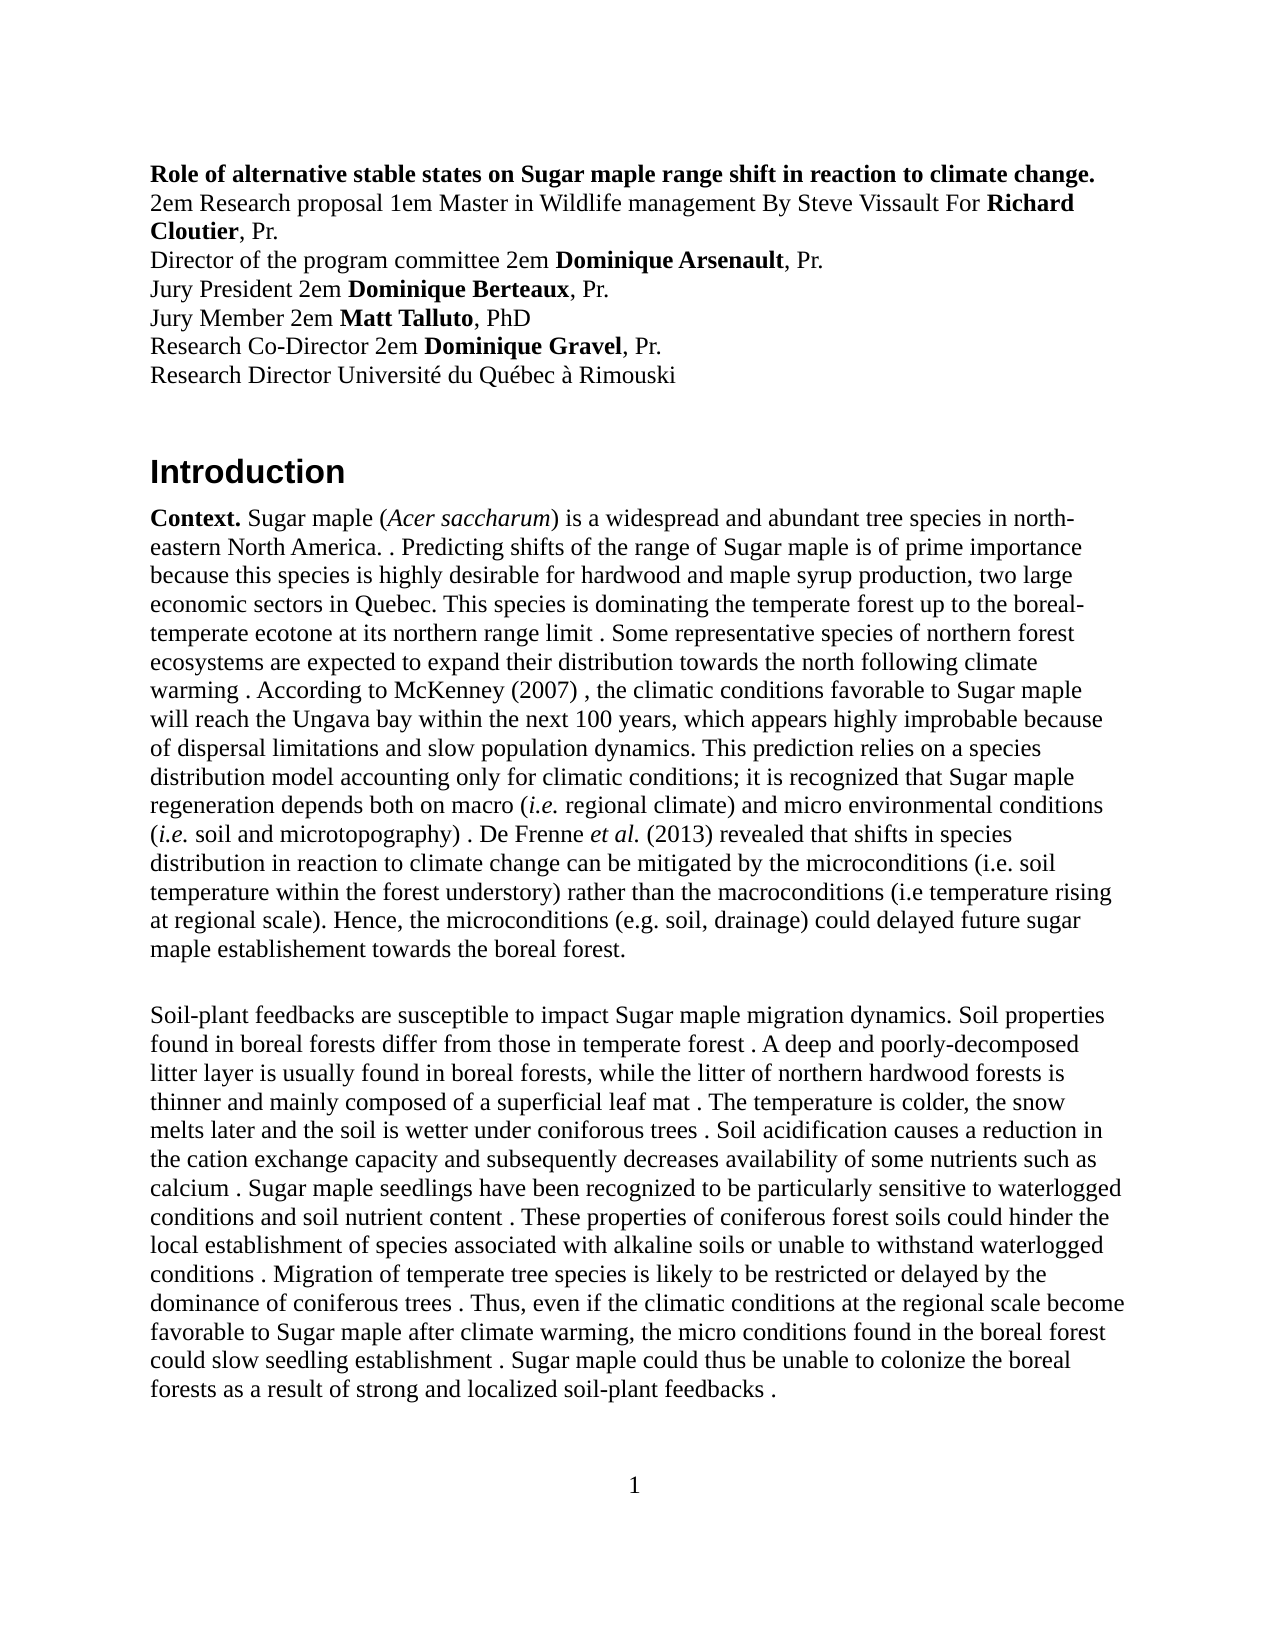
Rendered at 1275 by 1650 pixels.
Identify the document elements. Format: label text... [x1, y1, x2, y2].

text Context. Sugar maple (Acer saccharum) is a widespread and abundant tree species in north-eastern North America. . Predicting shifts of the range of Sugar maple is of prime importance because this species is highly desirable for hardwood and maple syrup production, two large economic sectors in Quebec. This species is dominating the temperate forest up to the boreal- temperate ecotone at its northern range limit . Some representative species of northern forest ecosystems are expected to expand their distribution towards the north following climate warming . According to McKenney (2007) , the climatic conditions favorable to Sugar maple will reach the Ungava bay within the next 100 years, which appears highly improbable because of dispersal limitations and slow population dynamics. This prediction relies on a species distribution model accounting only for climatic conditions; it is recognized that Sugar maple regeneration depends both on macro (i.e. regional climate) and micro environmental conditions (i.e. soil and microtopography) . De Frenne et al. (2013) revealed that shifts in species distribution in reaction to climate change can be mitigated by the microconditions (i.e. soil temperature within the forest understory) rather than the macroconditions (i.e temperature rising at regional scale). Hence, the microconditions (e.g. soil, drainage) could delayed future sugar maple establishement towards the boreal forest. [150, 503, 1125, 992]
text Role of alternative stable states on Sugar maple range shift in reaction to climate change. 2em Research proposal 1em Master in Wildlife management By Steve Vissault For Richard Cloutier, Pr. Director of the program committee 2em Dominique Arsenault, Pr. Jury President 2em Dominique Berteaux, Pr. Jury Member 2em Matt Talluto, PhD Research Co-Director 2em Dominique Gravel, Pr. Research Director Université du Québec à Rimouski [150, 159, 1125, 418]
text Soil-plant feedbacks are susceptible to impact Sugar maple migration dynamics. Soil properties found in boreal forests differ from those in temperate forest . A deep and poorly-decomposed litter layer is usually found in boreal forests, while the litter of northern hardwood forests is thinner and mainly composed of a superficial leaf mat . The temperature is colder, the snow melts later and the soil is wetter under coniforous trees . Soil acidification causes a reduction in the cation exchange capacity and subsequently decreases availability of some nutrients such as calcium . Sugar maple seedlings have been recognized to be particularly sensitive to waterlogged conditions and soil nutrient content . These properties of coniferous forest soils could hinder the local establishment of species associated with alkaline soils or unable to withstand waterlogged conditions . Migration of temperate tree species is likely to be restricted or delayed by the dominance of coniferous trees . Thus, even if the climatic conditions at the regional scale become favorable to Sugar maple after climate warming, the micro conditions found in the boreal forest could slow seedling establishment . Sugar maple could thus be unable to colonize the boreal forests as a result of strong and localized soil-plant feedbacks . [150, 1001, 1125, 1432]
subtitle Introduction [150, 452, 1125, 490]
